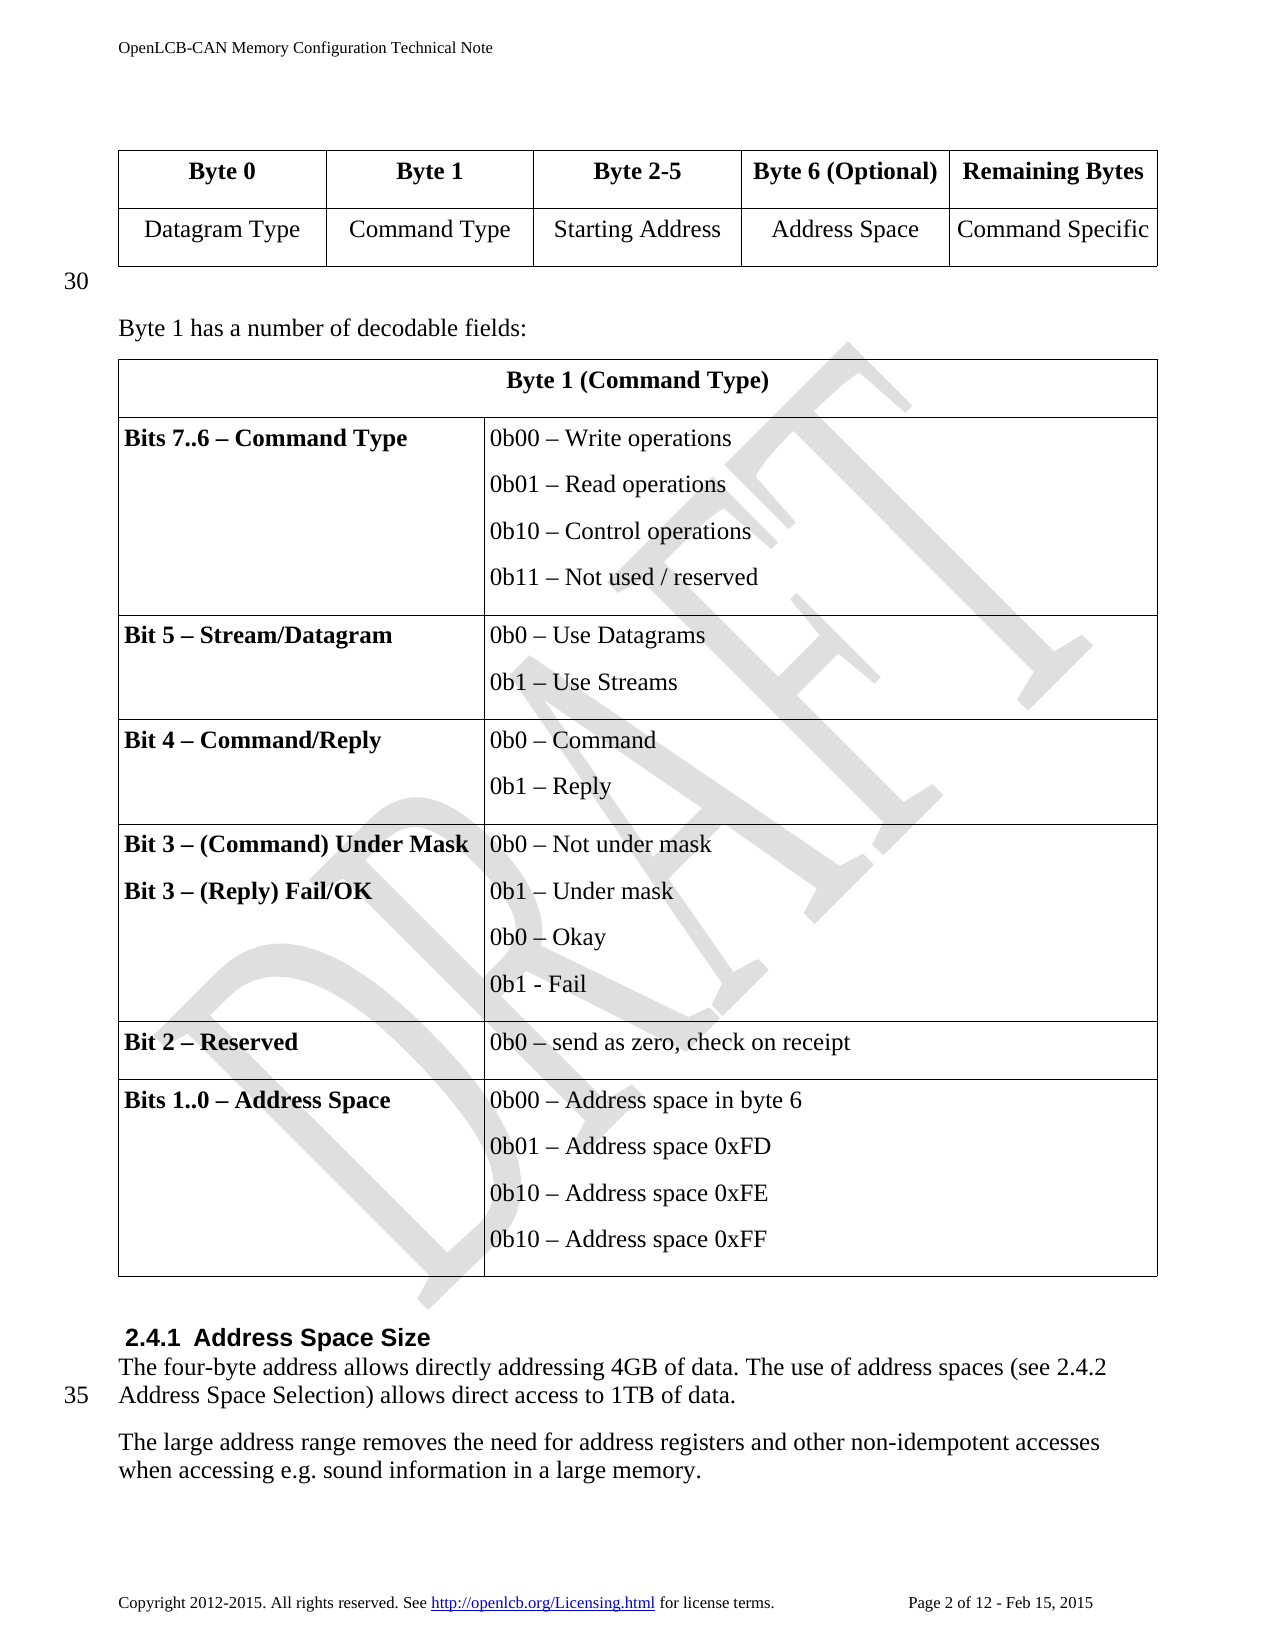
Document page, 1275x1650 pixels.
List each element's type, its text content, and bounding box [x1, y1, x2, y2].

table_cell Starting Address [534, 209, 741, 266]
table_cell Bit 3 – (Command) Under Mask Bit 3 – (Reply) Fail/OK [119, 825, 484, 1021]
table_cell 0b0 – Command 0b1 – Reply [823, 720, 1157, 823]
table_cell Bit 2 – Reserved [218, 1022, 431, 1079]
table_header Byte 0 [119, 151, 326, 208]
table_cell 0b0 – Command 0b1 – Reply [627, 720, 882, 823]
table_cell 0b00 – Write operations 0b01 – Read operations 0b10 – Control operations 0b11 – Not used / reserved [485, 418, 975, 614]
subtitle Address Space Size [118, 1323, 1157, 1352]
table_header Remaining Bytes [950, 151, 1157, 208]
table_cell [719, 616, 818, 675]
table_cell 0b00 – Address space in byte 6 0b01 – Address space 0xFD 0b10 – Address space 0xFE 0b10 – Address space 0xFF [485, 1080, 1157, 1276]
table_cell Bits 1..0 – Address Space [119, 1080, 429, 1276]
text The large address range removes the need for address registers and other non-idempotent accesses when accessing e.g. sound information in a large memory. [118, 1427, 1157, 1484]
table_cell Address Space [742, 209, 949, 266]
table_cell 0b0 – send as zero, check on receipt [485, 1022, 542, 1079]
table_cell 0b0 – Command 0b1 – Reply [559, 720, 701, 823]
table_header Byte 1 [327, 151, 533, 208]
table_header Byte 2-5 [534, 151, 741, 208]
table_cell Datagram Type [119, 209, 326, 266]
table_cell [798, 616, 1157, 719]
table_cell Bit 4 – Command/Reply [119, 720, 484, 823]
table_cell Bit 5 – Stream/Datagram [119, 616, 484, 719]
table_cell [822, 418, 1157, 614]
table_cell 0b0 – send as zero, check on receipt [528, 1022, 1157, 1079]
table_header Byte 1 (Command Type) [119, 360, 828, 417]
table_cell Bit 2 – Reserved [119, 1022, 232, 1079]
table_header Byte 6 (Optional) [742, 151, 949, 208]
table_cell Bits 7..6 – Command Type [119, 418, 484, 614]
table_cell Command Specific [950, 209, 1157, 266]
text The four-byte address allows directly addressing 4GB of data. The use of address spaces (see 2.4.2 Address Space Selection) allows direct access to 1TB of data. [118, 1352, 1157, 1409]
table_cell Bit 2 – Reserved [422, 1022, 484, 1079]
table_cell 0b0 – Use Datagrams 0b1 – Use Streams [485, 616, 779, 719]
table_cell 0b0 – Command 0b1 – Reply [485, 720, 610, 823]
table_cell Command Type [327, 209, 533, 266]
text Byte 1 has a number of decodable fields: [118, 313, 1157, 341]
table_header [815, 360, 1157, 417]
table_cell Bits 1..0 – Address Space [276, 1080, 484, 1251]
table_cell 0b0 – Not under mask 0b1 – Under mask 0b0 – Okay 0b1 - Fail [485, 825, 1157, 1021]
